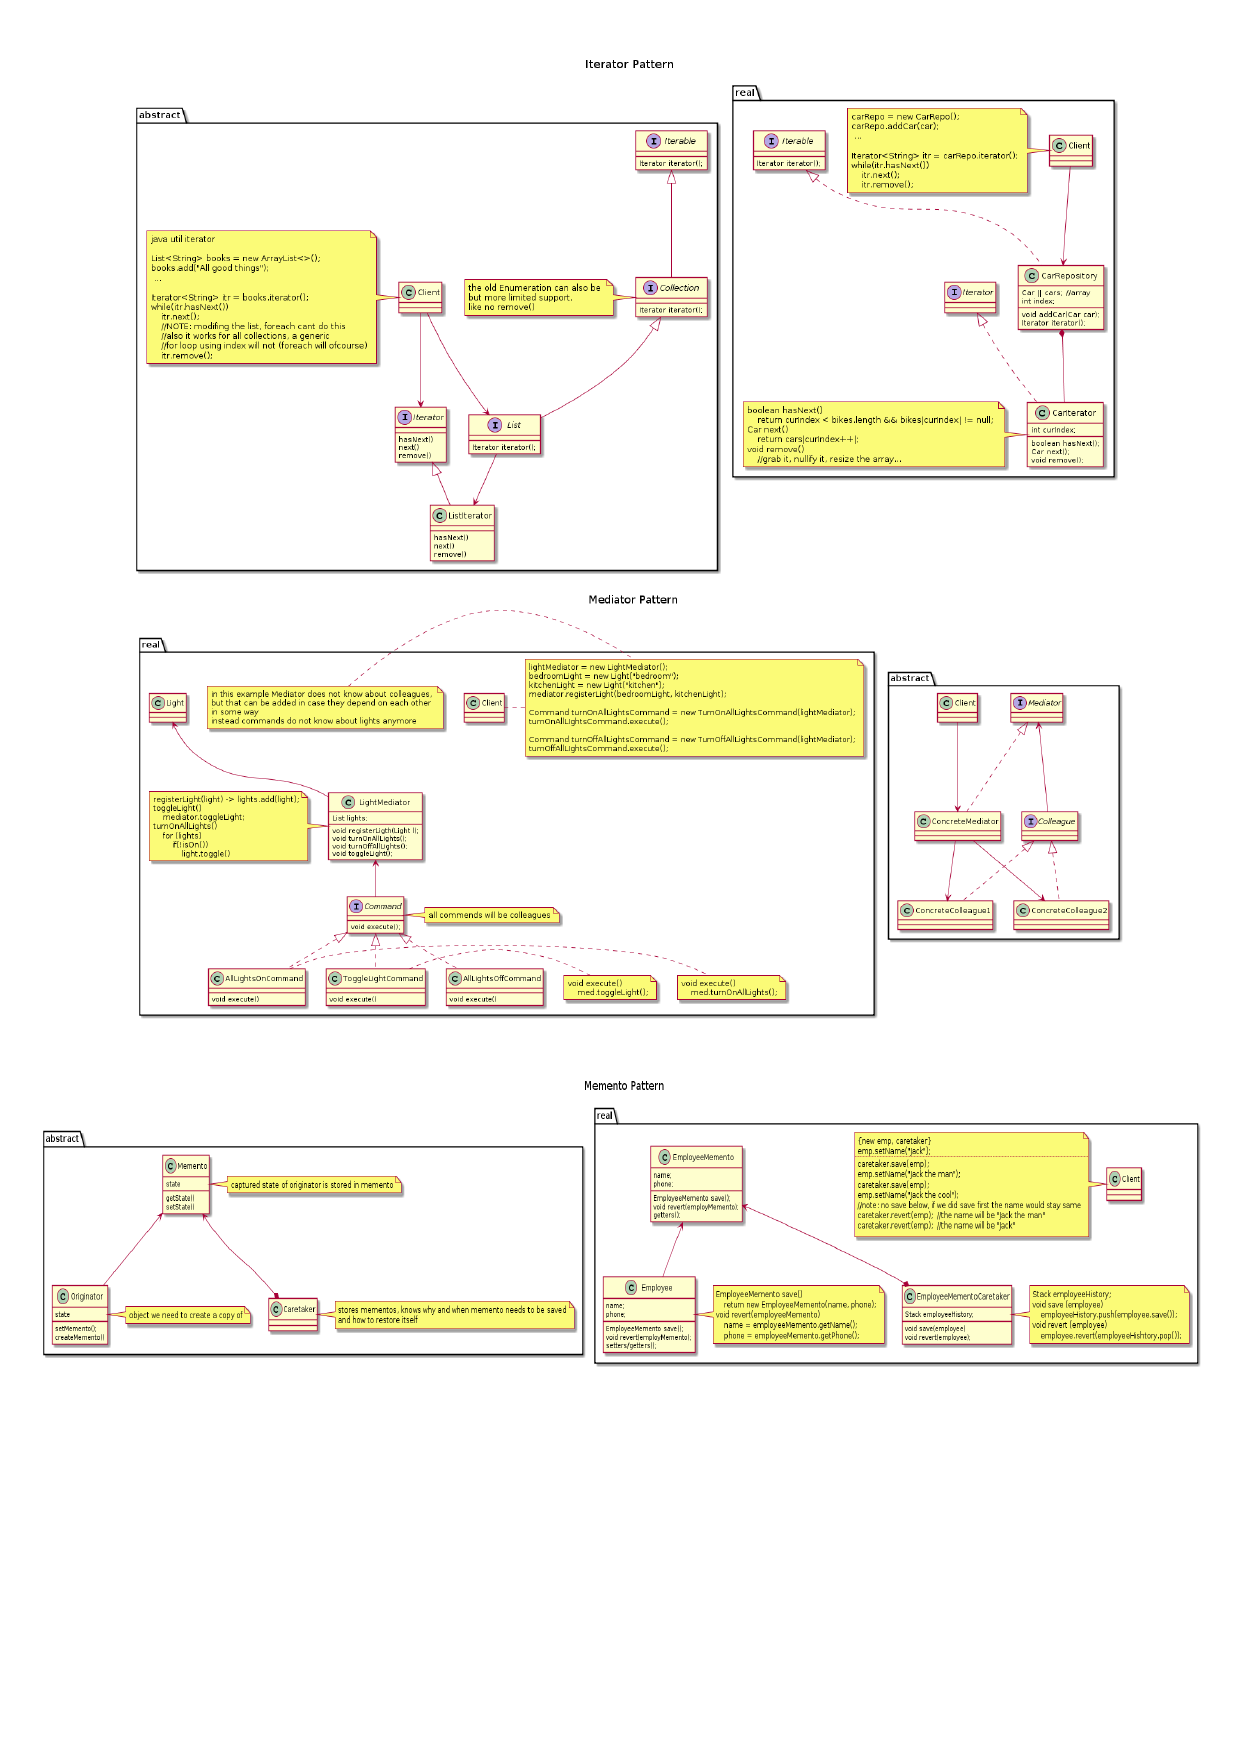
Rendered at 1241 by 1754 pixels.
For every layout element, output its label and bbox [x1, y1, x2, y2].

picture [122, 57, 1127, 577]
picture [32, 1078, 1208, 1370]
picture [127, 593, 1131, 1021]
